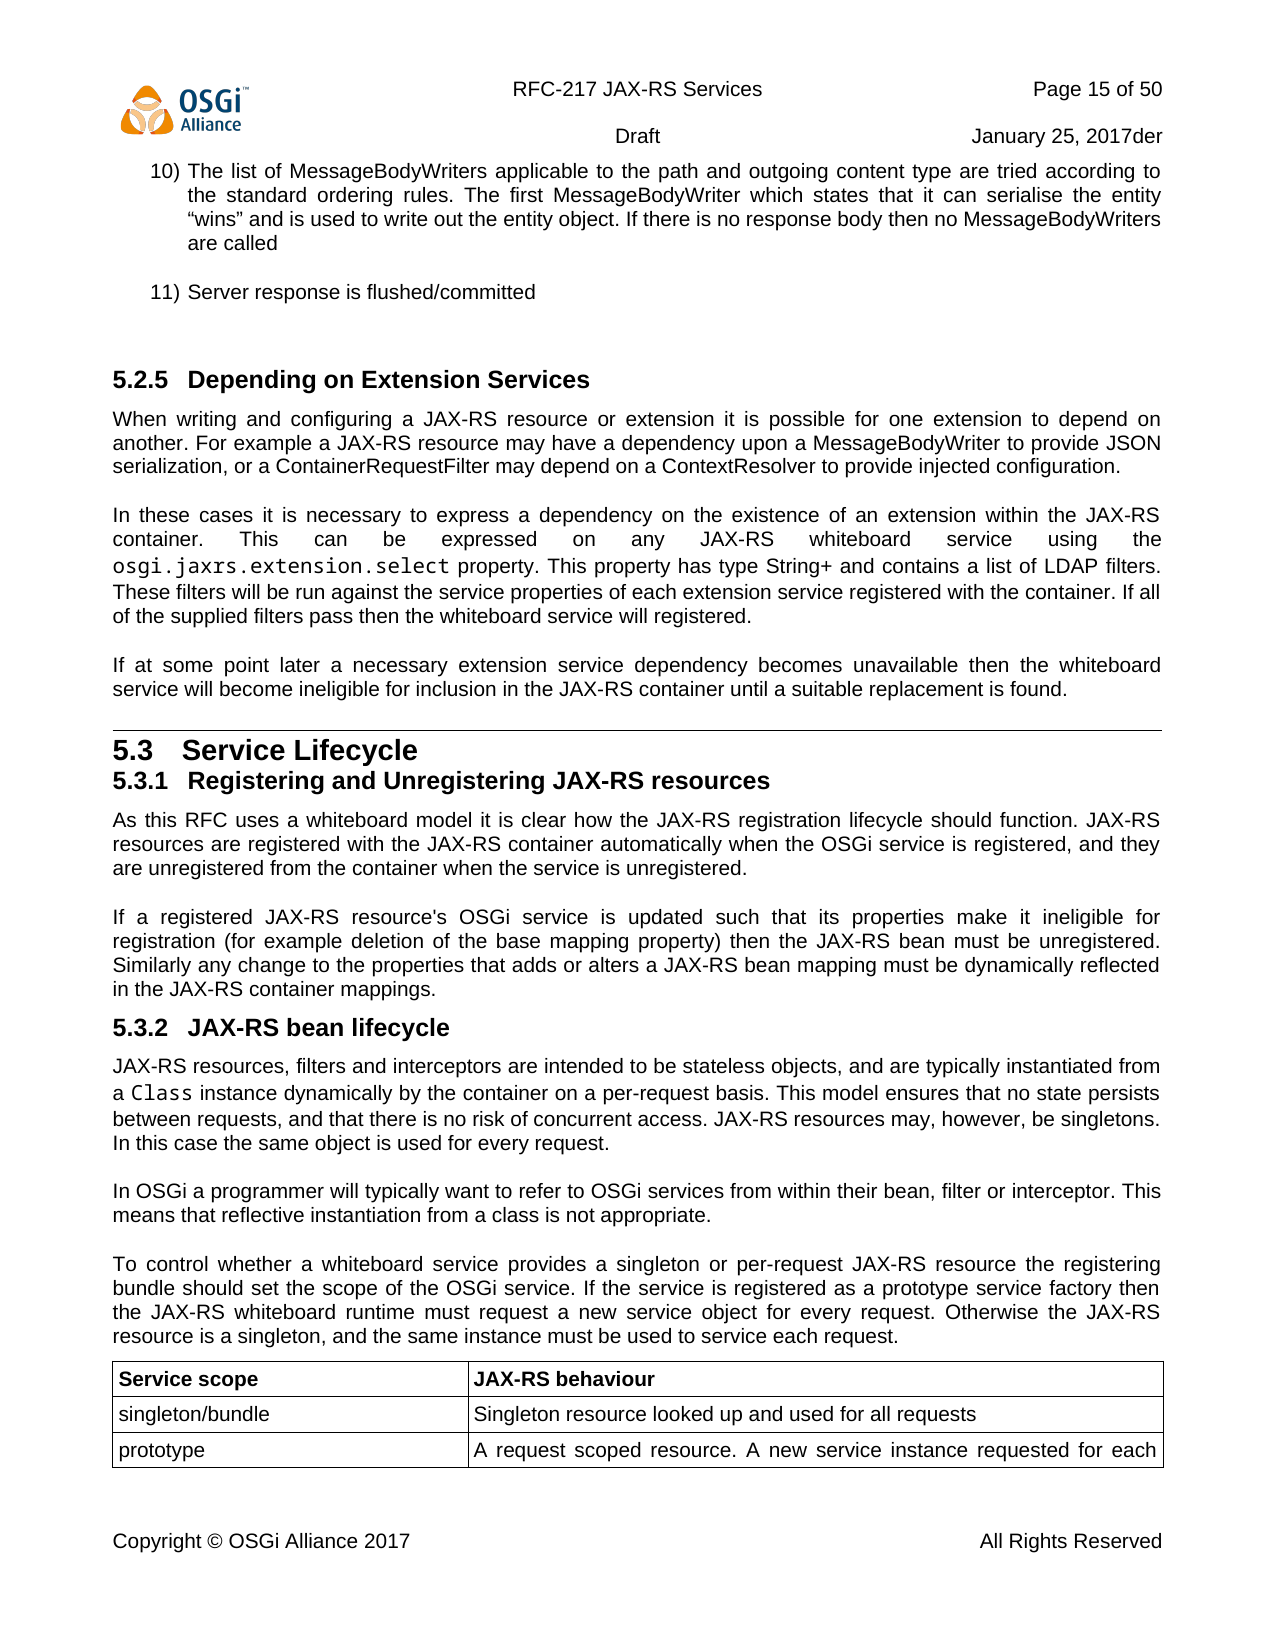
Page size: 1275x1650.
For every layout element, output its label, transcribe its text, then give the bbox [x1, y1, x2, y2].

subtitle Registering and Unregistering JAX-RS resources [112, 766, 1162, 795]
text JAX-RS resources, filters and interceptors are intended to be stateless objects, and are typically instantiated from a Class instance dynamically by the container on a per-request basis. This model ensures that no state persists between requests, and that there is no risk of concurrent access. JAX-RS resources may, however, be singletons. In this case the same object is used for every request. [112, 1054, 1162, 1154]
table_cell singleton/bundle [113, 1397, 468, 1432]
table_header Service scope [113, 1362, 468, 1396]
list Server response is flushed/committed [150, 280, 1162, 304]
text As this RFC uses a whiteboard model it is clear how the JAX-RS registration lifecycle should function. JAX-RS resources are registered with the JAX-RS container automatically when the OSGi service is registered, and they are unregistered from the container when the service is unregistered. [112, 808, 1162, 879]
text If a registered JAX-RS resource's OSGi service is updated such that its properties make it ineligible for registration (for example deletion of the base mapping property) then the JAX-RS bean must be unregistered. Similarly any change to the properties that adds or alters a JAX-RS bean mapping must be dynamically reflected in the JAX-RS container mappings. [112, 904, 1162, 1000]
subtitle Depending on Extension Services [112, 365, 1162, 394]
subtitle JAX-RS bean lifecycle [112, 1013, 1162, 1042]
table_cell prototype [113, 1433, 468, 1467]
text To control whether a whiteboard service provides a singleton or per-request JAX-RS resource the registering bundle should set the scope of the OSGi service. If the service is registered as a prototype service factory then the JAX-RS whiteboard runtime must request a new service object for every request. Otherwise the JAX-RS resource is a singleton, and the same instance must be used to service each request. [112, 1252, 1162, 1348]
text In these cases it is necessary to express a dependency on the existence of an extension within the JAX-RS container. This can be expressed on any JAX-RS whiteboard service using the osgi.jaxrs.extension.select property. This property has type String+ and contains a list of LDAP filters. These filters will be run against the service properties of each extension service registered with the container. If all of the supplied filters pass then the whiteboard service will registered. [112, 503, 1162, 628]
picture [113, 78, 257, 142]
subtitle Service Lifecycle [112, 731, 1162, 766]
text If at some point later a necessary extension service dependency becomes unavailable then the whiteboard service will become ineligible for inclusion in the JAX-RS container until a suitable replacement is found. [112, 653, 1162, 701]
table_cell Singleton resource looked up and used for all requests [469, 1397, 1163, 1432]
table_header JAX-RS behaviour [469, 1362, 1163, 1396]
list The list of MessageBodyWriters applicable to the path and outgoing content type are tried according to the standard ordering rules. The first MessageBodyWriter which states that it can serialise the entity “wins” and is used to write out the entity object. If there is no response body then no MessageBodyWriters are called [150, 159, 1162, 255]
table_cell A request scoped resource. A new service instance requested for each [469, 1433, 1163, 1467]
text In OSGi a programmer will typically want to refer to OSGi services from within their bean, filter or interceptor. This means that reflective instantiation from a class is not appropriate. [112, 1179, 1162, 1227]
text When writing and configuring a JAX-RS resource or extension it is possible for one extension to depend on another. For example a JAX-RS resource may have a dependency upon a MessageBodyWriter to provide JSON serialization, or a ContainerRequestFilter may depend on a ContextResolver to provide injected configuration. [112, 406, 1162, 478]
